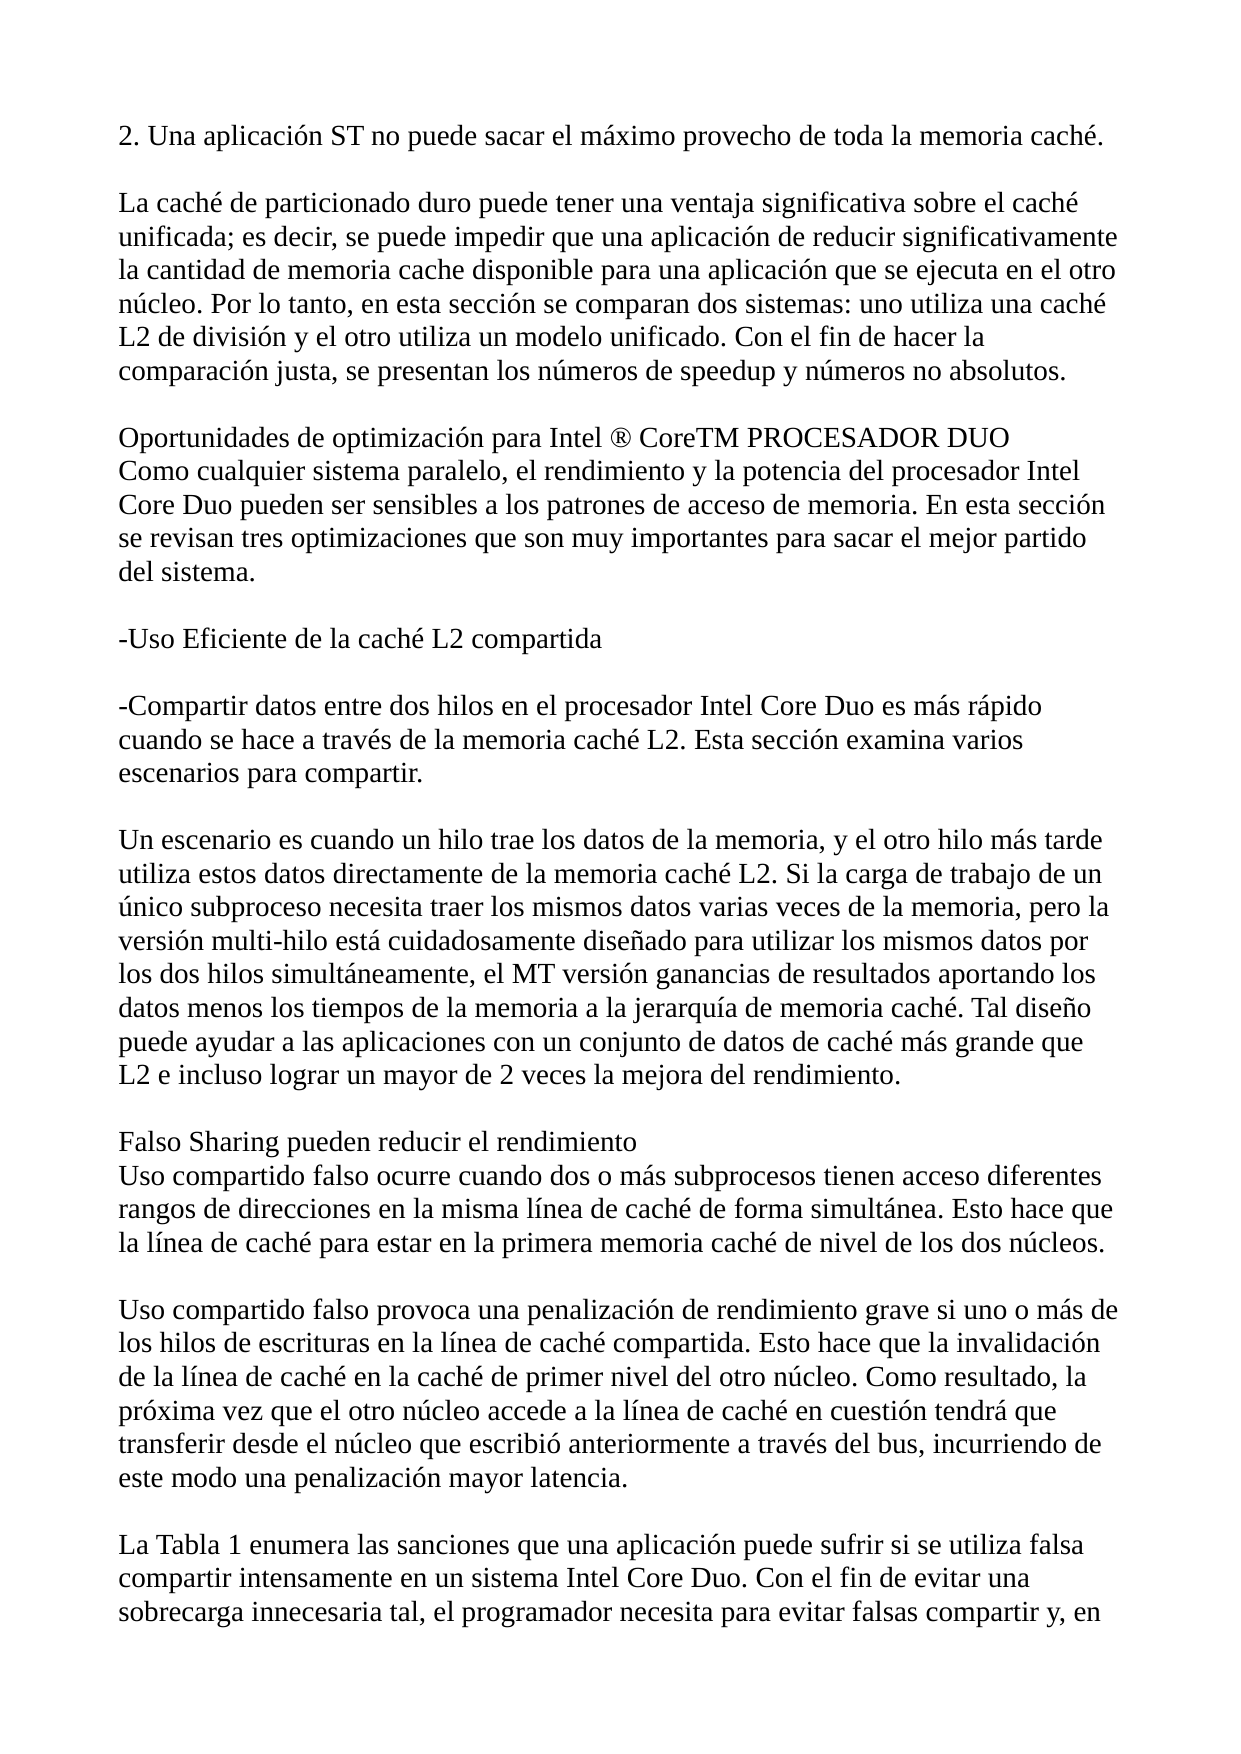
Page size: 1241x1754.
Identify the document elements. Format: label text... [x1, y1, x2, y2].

text La Tabla 1 enumera las sanciones que una aplicación puede sufrir si se utiliza falsa compartir intensamente en un sistema Intel Core Duo. Con el fin de evitar una sobrecarga innecesaria tal, el programador necesita para evitar falsas compartir y, en [118, 1527, 1122, 1627]
text Uso compartido falso ocurre cuando dos o más subprocesos tienen acceso diferentes rangos de direcciones en la misma línea de caché de forma simultánea. Esto hace que la línea de caché para estar en la primera memoria caché de nivel de los dos núcleos. [118, 1158, 1122, 1258]
text Oportunidades de optimización para Intel ® CoreTM PROCESADOR DUO [118, 420, 1122, 453]
text 2. Una aplicación ST no puede sacar el máximo provecho de toda la memoria caché. [118, 118, 1122, 152]
text Uso compartido falso provoca una penalización de rendimiento grave si uno o más de los hilos de escrituras en la línea de caché compartida. Esto hace que la invalidación de la línea de caché en la caché de primer nivel del otro núcleo. Como resultado, la próxima vez que el otro núcleo accede a la línea de caché en cuestión tendrá que transferir desde el núcleo que escribió anteriormente a través del bus, incurriendo de este modo una penalización mayor latencia. [118, 1292, 1122, 1493]
text -Compartir datos entre dos hilos en el procesador Intel Core Duo es más rápido cuando se hace a través de la memoria caché L2. Esta sección examina varios escenarios para compartir. [118, 688, 1122, 789]
text -Uso Eficiente de la caché L2 compartida [118, 621, 1122, 655]
text Un escenario es cuando un hilo trae los datos de la memoria, y el otro hilo más tarde utiliza estos datos directamente de la memoria caché L2. Si la carga de trabajo de un único subproceso necesita traer los mismos datos varias veces de la memoria, pero la versión multi-hilo está cuidadosamente diseñado para utilizar los mismos datos por los dos hilos simultáneamente, el MT versión ganancias de resultados aportando los datos menos los tiempos de la memoria a la jerarquía de memoria caché. Tal diseño puede ayudar a las aplicaciones con un conjunto de datos de caché más grande que L2 e incluso lograr un mayor de 2 veces la mejora del rendimiento. [118, 822, 1122, 1091]
text Como cualquier sistema paralelo, el rendimiento y la potencia del procesador Intel Core Duo pueden ser sensibles a los patrones de acceso de memoria. En esta sección se revisan tres optimizaciones que son muy importantes para sacar el mejor partido del sistema. [118, 453, 1122, 588]
text Falso Sharing pueden reducir el rendimiento [118, 1124, 1122, 1158]
text La caché de particionado duro puede tener una ventaja significativa sobre el caché unificada; es decir, se puede impedir que una aplicación de reducir significativamente la cantidad de memoria cache disponible para una aplicación que se ejecuta en el otro núcleo. Por lo tanto, en esta sección se comparan dos sistemas: uno utiliza una caché L2 de división y el otro utiliza un modelo unificado. Con el fin de hacer la comparación justa, se presentan los números de speedup y números no absolutos. [118, 185, 1122, 386]
